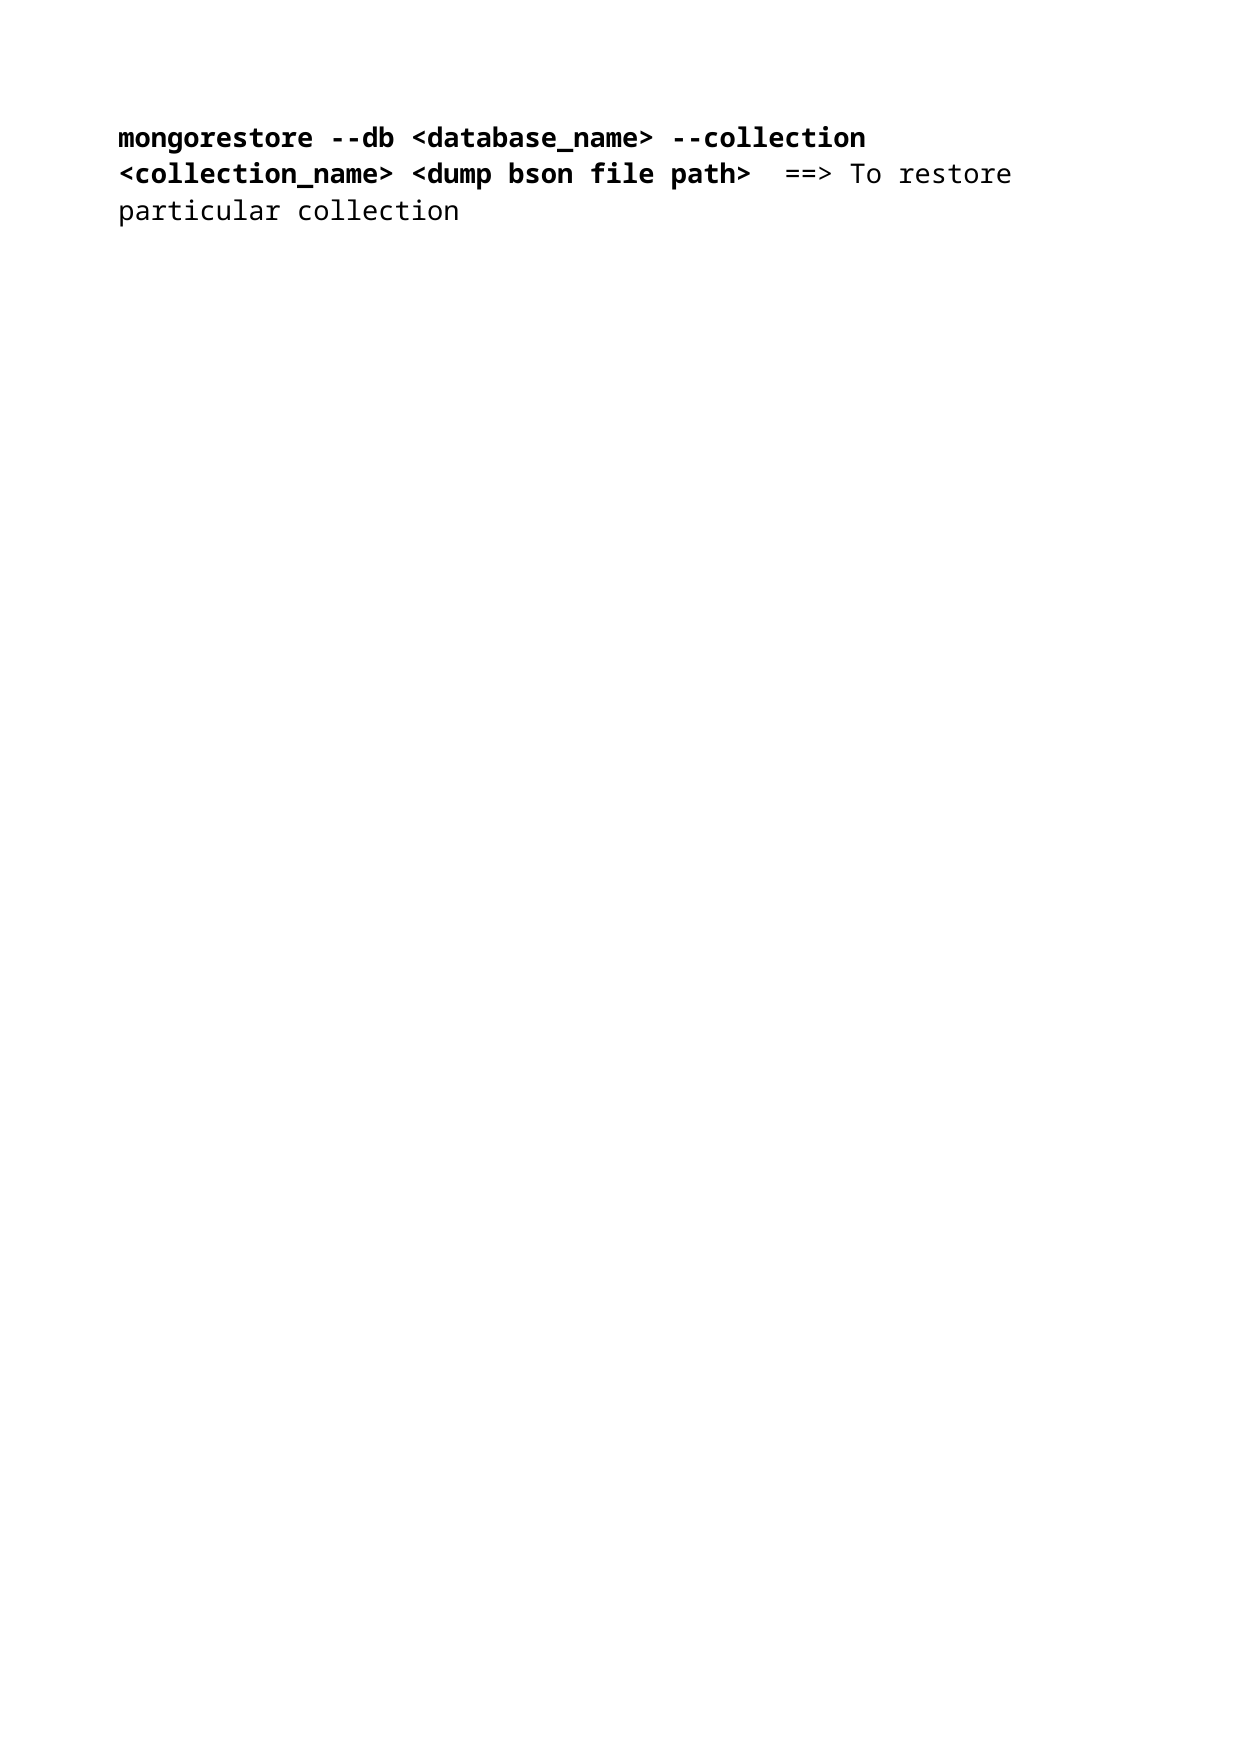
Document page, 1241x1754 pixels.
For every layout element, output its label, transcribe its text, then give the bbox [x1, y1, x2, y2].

text mongorestore --db <database_name> --collection <collection_name> <dump bson file path> ==> To restore particular collection [118, 118, 1122, 229]
